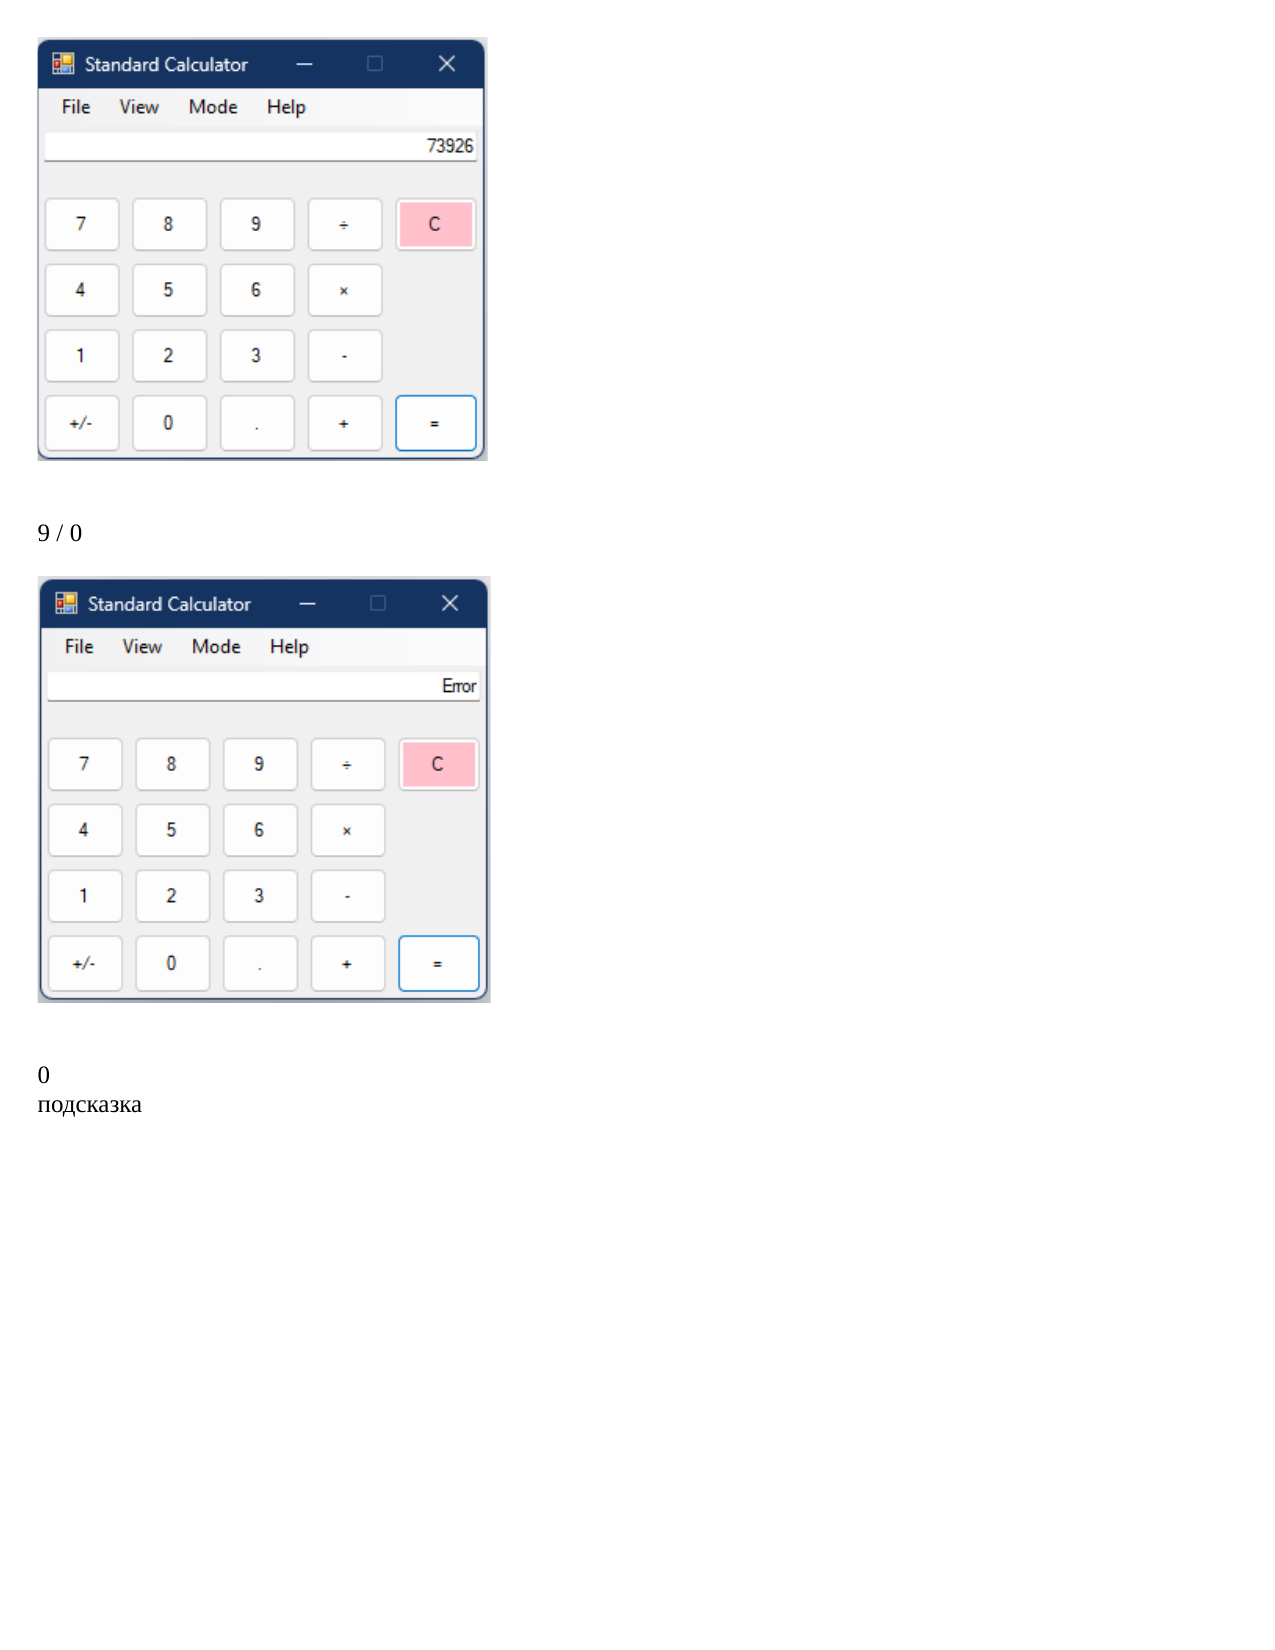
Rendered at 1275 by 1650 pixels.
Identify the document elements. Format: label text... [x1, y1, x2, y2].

picture [37, 37, 488, 461]
text 9 / 0 [37, 518, 1237, 547]
text 0 [37, 1060, 1237, 1089]
picture [37, 576, 491, 1003]
text подсказка [37, 1089, 1237, 1117]
